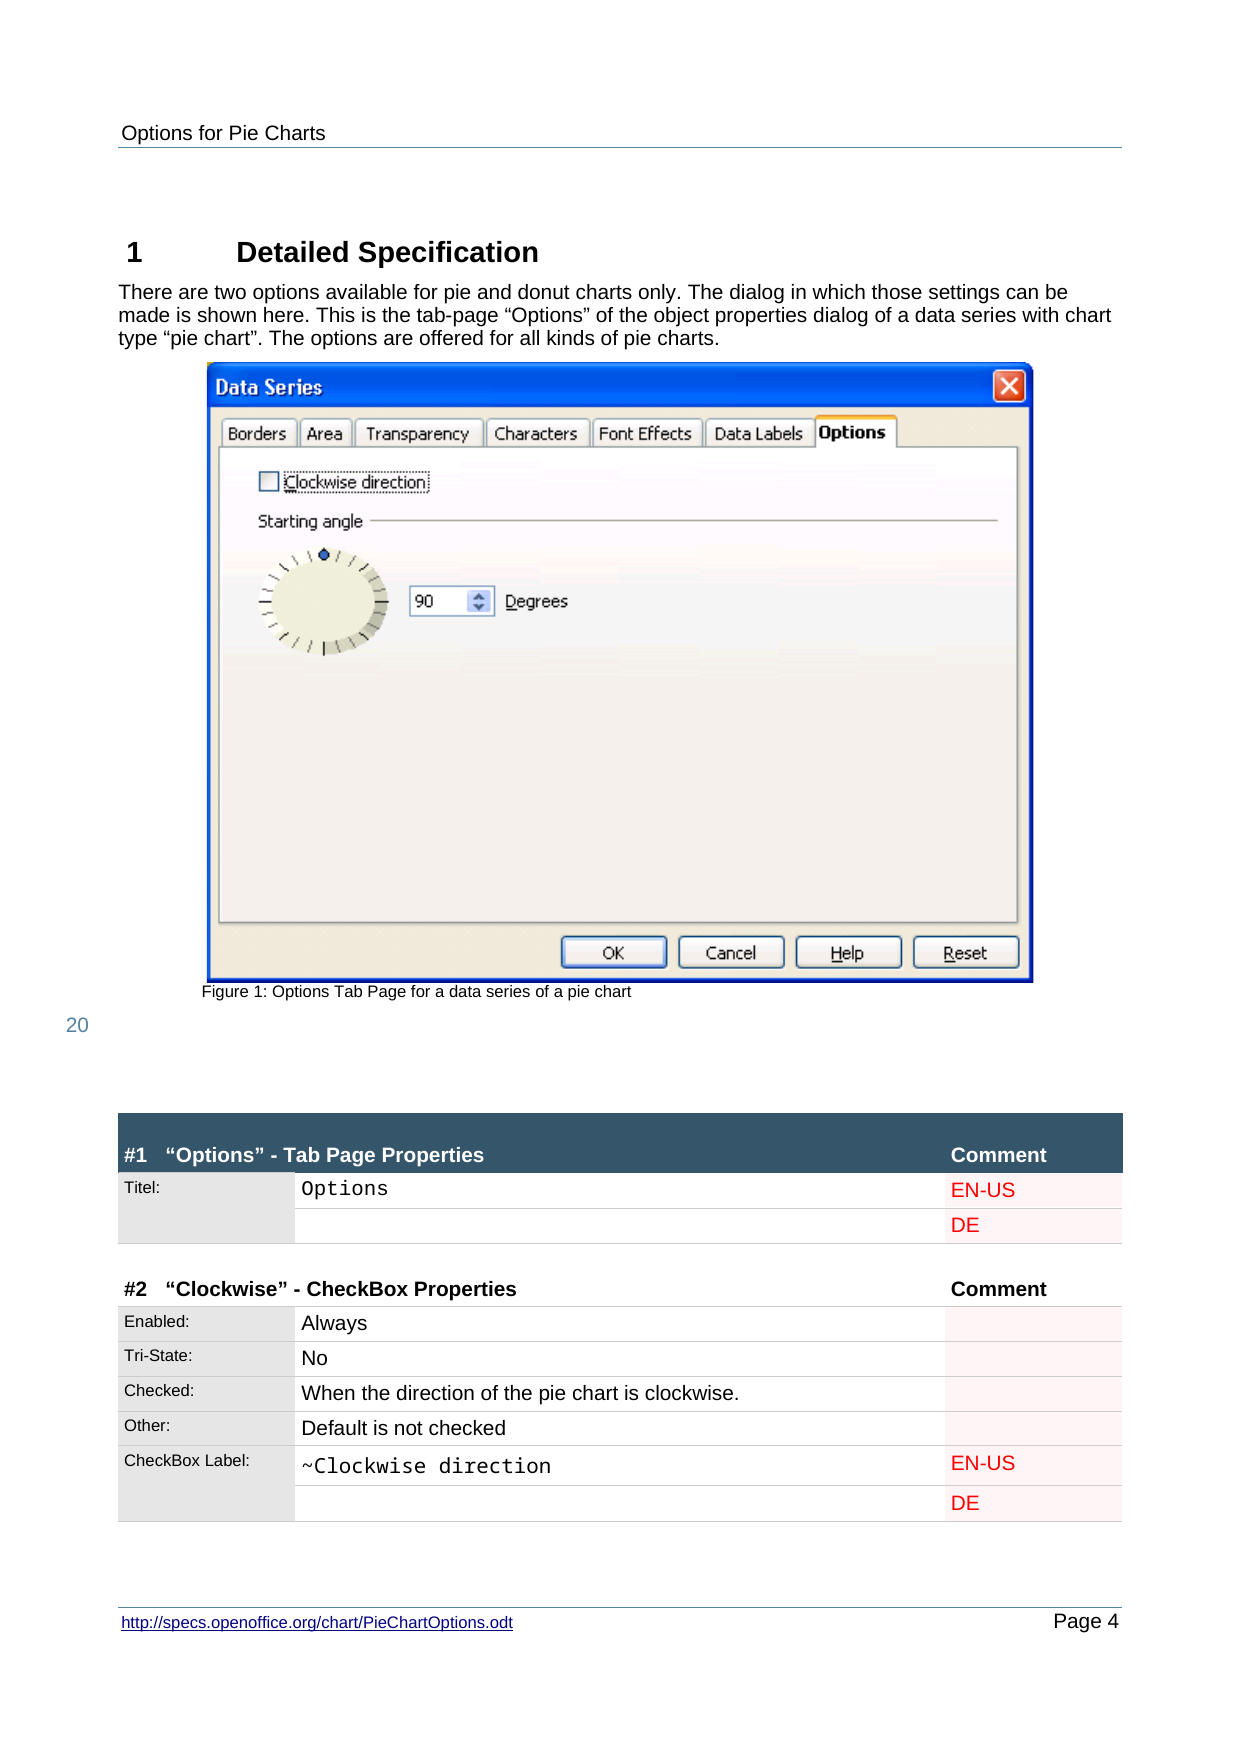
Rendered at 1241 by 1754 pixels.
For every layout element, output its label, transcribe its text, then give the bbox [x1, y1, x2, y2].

table_cell DE [945, 1486, 1122, 1521]
table_cell CheckBox Label: [118, 1446, 295, 1521]
table_cell Tri-State: [118, 1342, 295, 1376]
table_header “Options” - Tab Page Properties [119, 1114, 945, 1172]
table_cell [945, 1342, 1122, 1376]
table_cell No [295, 1342, 945, 1376]
table_header Options [295, 1173, 945, 1207]
table_cell Always [295, 1307, 945, 1341]
table_cell Enabled: [118, 1307, 295, 1341]
picture [206, 362, 1034, 983]
table_header “Clockwise” - CheckBox Properties [119, 1271, 945, 1306]
table_cell When the direction of the pie chart is clockwise. [295, 1377, 945, 1411]
table_header Comment [946, 1271, 1122, 1306]
table_cell [945, 1307, 1122, 1341]
text Figure 1: Options Tab Page for a data series of a pie chart [118, 375, 1122, 1001]
table_header Comment [946, 1114, 1122, 1172]
table_header EN-US [945, 1446, 1122, 1485]
table_cell Titel: [118, 1173, 295, 1243]
table_cell Other: [118, 1412, 295, 1445]
table_cell [295, 1486, 945, 1521]
table_cell Default is not checked [295, 1412, 945, 1445]
table_cell [945, 1377, 1122, 1411]
table_cell [295, 1209, 945, 1243]
table_cell [945, 1412, 1122, 1445]
table_cell DE [945, 1209, 1122, 1243]
table_cell Checked: [118, 1377, 295, 1411]
subtitle Detailed Specification [118, 236, 1122, 268]
table_header ~Clockwise direction [295, 1446, 945, 1485]
text There are two options available for pie and donut charts only. The dialog in which those settings can be made is shown here. This is the tab-page “Options” of the object properties dialog of a data series with chart type “pie chart”. The options are offered for all kinds of pie charts. [118, 280, 1122, 350]
table_header EN-US [945, 1173, 1122, 1207]
